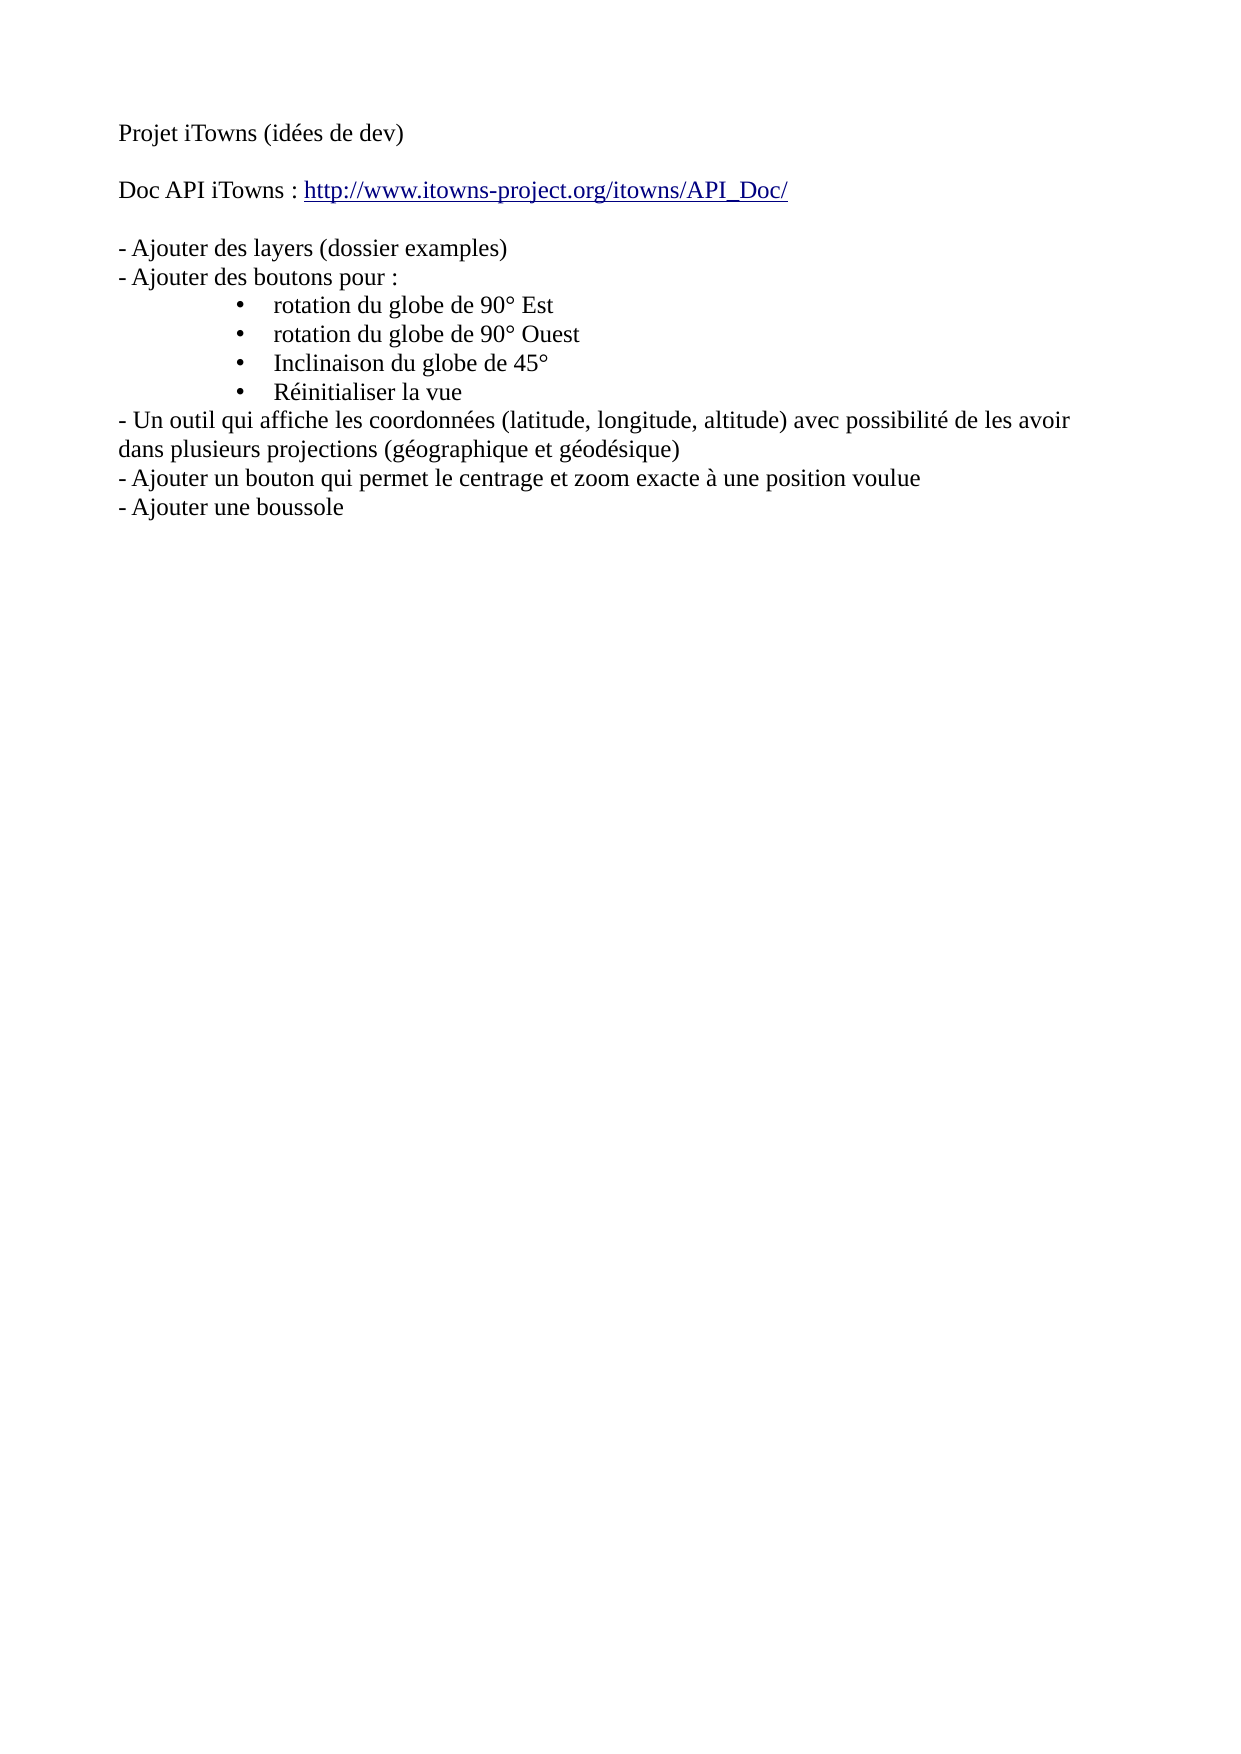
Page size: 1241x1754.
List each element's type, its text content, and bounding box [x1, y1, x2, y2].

text - Ajouter une boussole [118, 492, 1122, 521]
text - Ajouter des layers (dossier examples) [118, 233, 1122, 262]
text - Un outil qui affiche les coordonnées (latitude, longitude, altitude) avec possibilité de les avoir dans plusieurs projections (géographique et géodésique) [118, 406, 1122, 463]
text Doc API iTowns : http://www.itowns-project.org/itowns/API_Doc/ [118, 176, 1122, 204]
text Projet iTowns (idées de dev) [118, 118, 1122, 147]
list rotation du globe de 90° Est [236, 291, 1122, 319]
list Inclinaison du globe de 45° [236, 348, 1122, 377]
text - Ajouter un bouton qui permet le centrage et zoom exacte à une position voulue [118, 463, 1122, 492]
list Réinitialiser la vue [236, 377, 1122, 406]
text - Ajouter des boutons pour : [118, 262, 1122, 291]
list rotation du globe de 90° Ouest [236, 319, 1122, 348]
